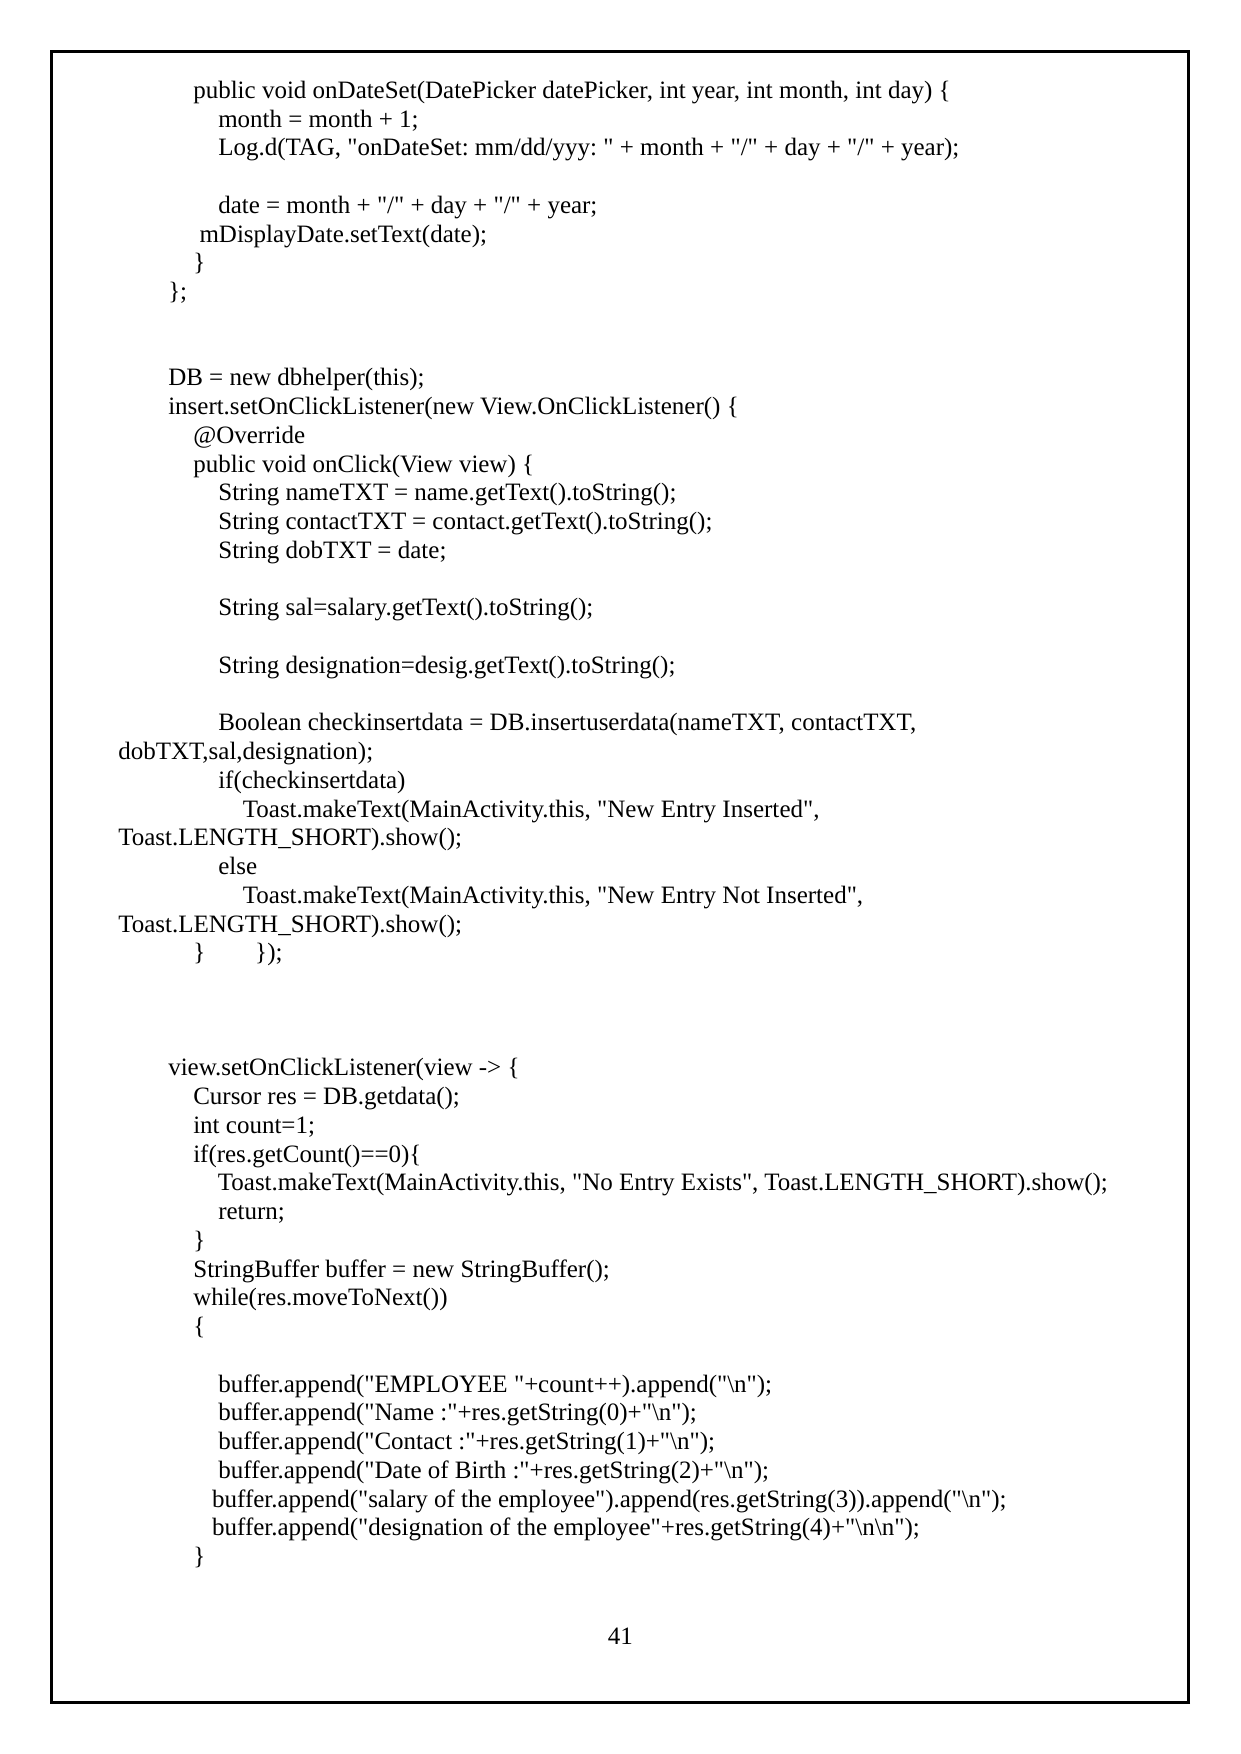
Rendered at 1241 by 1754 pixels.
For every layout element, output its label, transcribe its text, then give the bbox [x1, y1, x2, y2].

text Log.d(TAG, "onDateSet: mm/dd/yyy: " + month + "/" + day + "/" + year); [118, 132, 1122, 161]
text insert.setOnClickListener(new View.OnClickListener() { [118, 391, 1122, 420]
text @Override [118, 420, 1122, 449]
text } [118, 1541, 1122, 1570]
text public void onClick(View view) { [118, 449, 1122, 477]
text buffer.append("salary of the employee").append(res.getString(3)).append("\n"); [118, 1484, 1122, 1512]
text }; [118, 276, 1122, 305]
text Toast.makeText(MainActivity.this, "New Entry Not Inserted", Toast.LENGTH_SHORT).show(); [118, 880, 1122, 937]
text { [118, 1311, 1122, 1340]
text buffer.append("Contact :"+res.getString(1)+"\n"); [118, 1426, 1122, 1455]
text Cursor res = DB.getdata(); [118, 1081, 1122, 1110]
text month = month + 1; [118, 104, 1122, 132]
text date = month + "/" + day + "/" + year; [118, 190, 1122, 219]
text } [118, 1225, 1122, 1254]
text buffer.append("designation of the employee"+res.getString(4)+"\n\n"); [118, 1512, 1122, 1541]
text buffer.append("Date of Birth :"+res.getString(2)+"\n"); [118, 1455, 1122, 1484]
text String nameTXT = name.getText().toString(); [118, 477, 1122, 506]
text view.setOnClickListener(view -> { [118, 1052, 1122, 1081]
text Toast.makeText(MainActivity.this, "No Entry Exists", Toast.LENGTH_SHORT).show(); [118, 1167, 1122, 1196]
text if(res.getCount()==0){ [118, 1139, 1122, 1167]
text } [118, 247, 1122, 276]
text String contactTXT = contact.getText().toString(); [118, 506, 1122, 535]
text String designation=desig.getText().toString(); [118, 650, 1122, 679]
text buffer.append("Name :"+res.getString(0)+"\n"); [118, 1397, 1122, 1426]
text return; [118, 1196, 1122, 1225]
text public void onDateSet(DatePicker datePicker, int year, int month, int day) { [118, 75, 1122, 104]
text buffer.append("EMPLOYEE "+count++).append("\n"); [118, 1369, 1122, 1397]
text else [118, 851, 1122, 880]
text String sal=salary.getText().toString(); [118, 592, 1122, 621]
text DB = new dbhelper(this); [118, 362, 1122, 391]
text Boolean checkinsertdata = DB.insertuserdata(nameTXT, contactTXT, dobTXT,sal,designation); [118, 707, 1122, 765]
text while(res.moveToNext()) [118, 1282, 1122, 1311]
text Toast.makeText(MainActivity.this, "New Entry Inserted", Toast.LENGTH_SHORT).show(); [118, 794, 1122, 851]
text if(checkinsertdata) [118, 765, 1122, 794]
text int count=1; [118, 1110, 1122, 1139]
text StringBuffer buffer = new StringBuffer(); [118, 1254, 1122, 1282]
text } }); [118, 937, 1122, 966]
text mDisplayDate.setText(date); [118, 219, 1122, 247]
text String dobTXT = date; [118, 535, 1122, 564]
